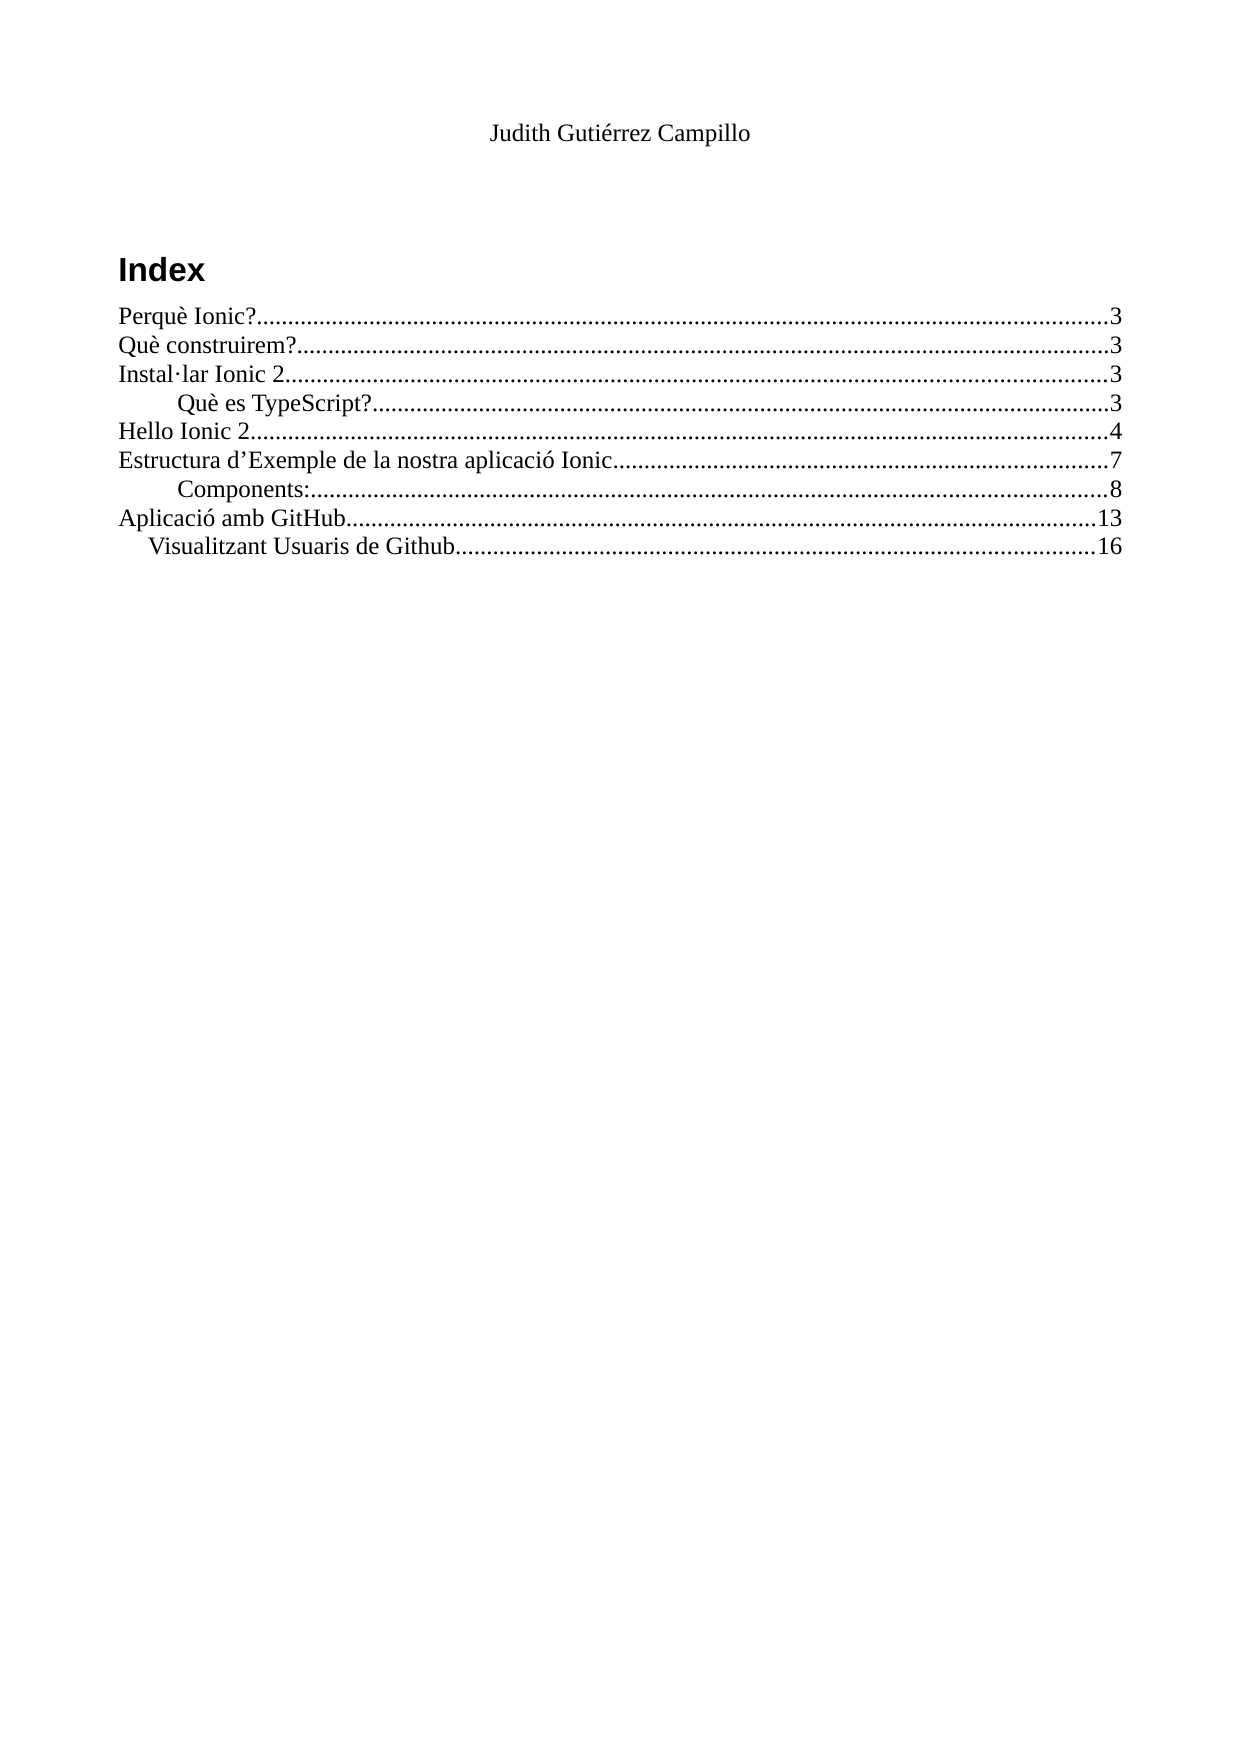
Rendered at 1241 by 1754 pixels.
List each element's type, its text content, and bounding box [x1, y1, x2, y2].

text Perquè Ionic? 3 [118, 301, 1122, 330]
text Visualitzant Usuaris de Github 16 [148, 531, 1122, 560]
text Què construirem? 3 [118, 330, 1122, 359]
text Hello Ionic 2 4 [118, 416, 1122, 445]
text Components: 8 [177, 474, 1122, 503]
text Aplicació amb GitHub 13 [118, 503, 1122, 531]
text Estructura d’Exemple de la nostra aplicació Ionic 7 [118, 445, 1122, 474]
text Què es TypeScript? 3 [177, 388, 1122, 416]
text Instal·lar Ionic 2 3 [118, 359, 1122, 388]
subtitle Index [118, 250, 1122, 289]
